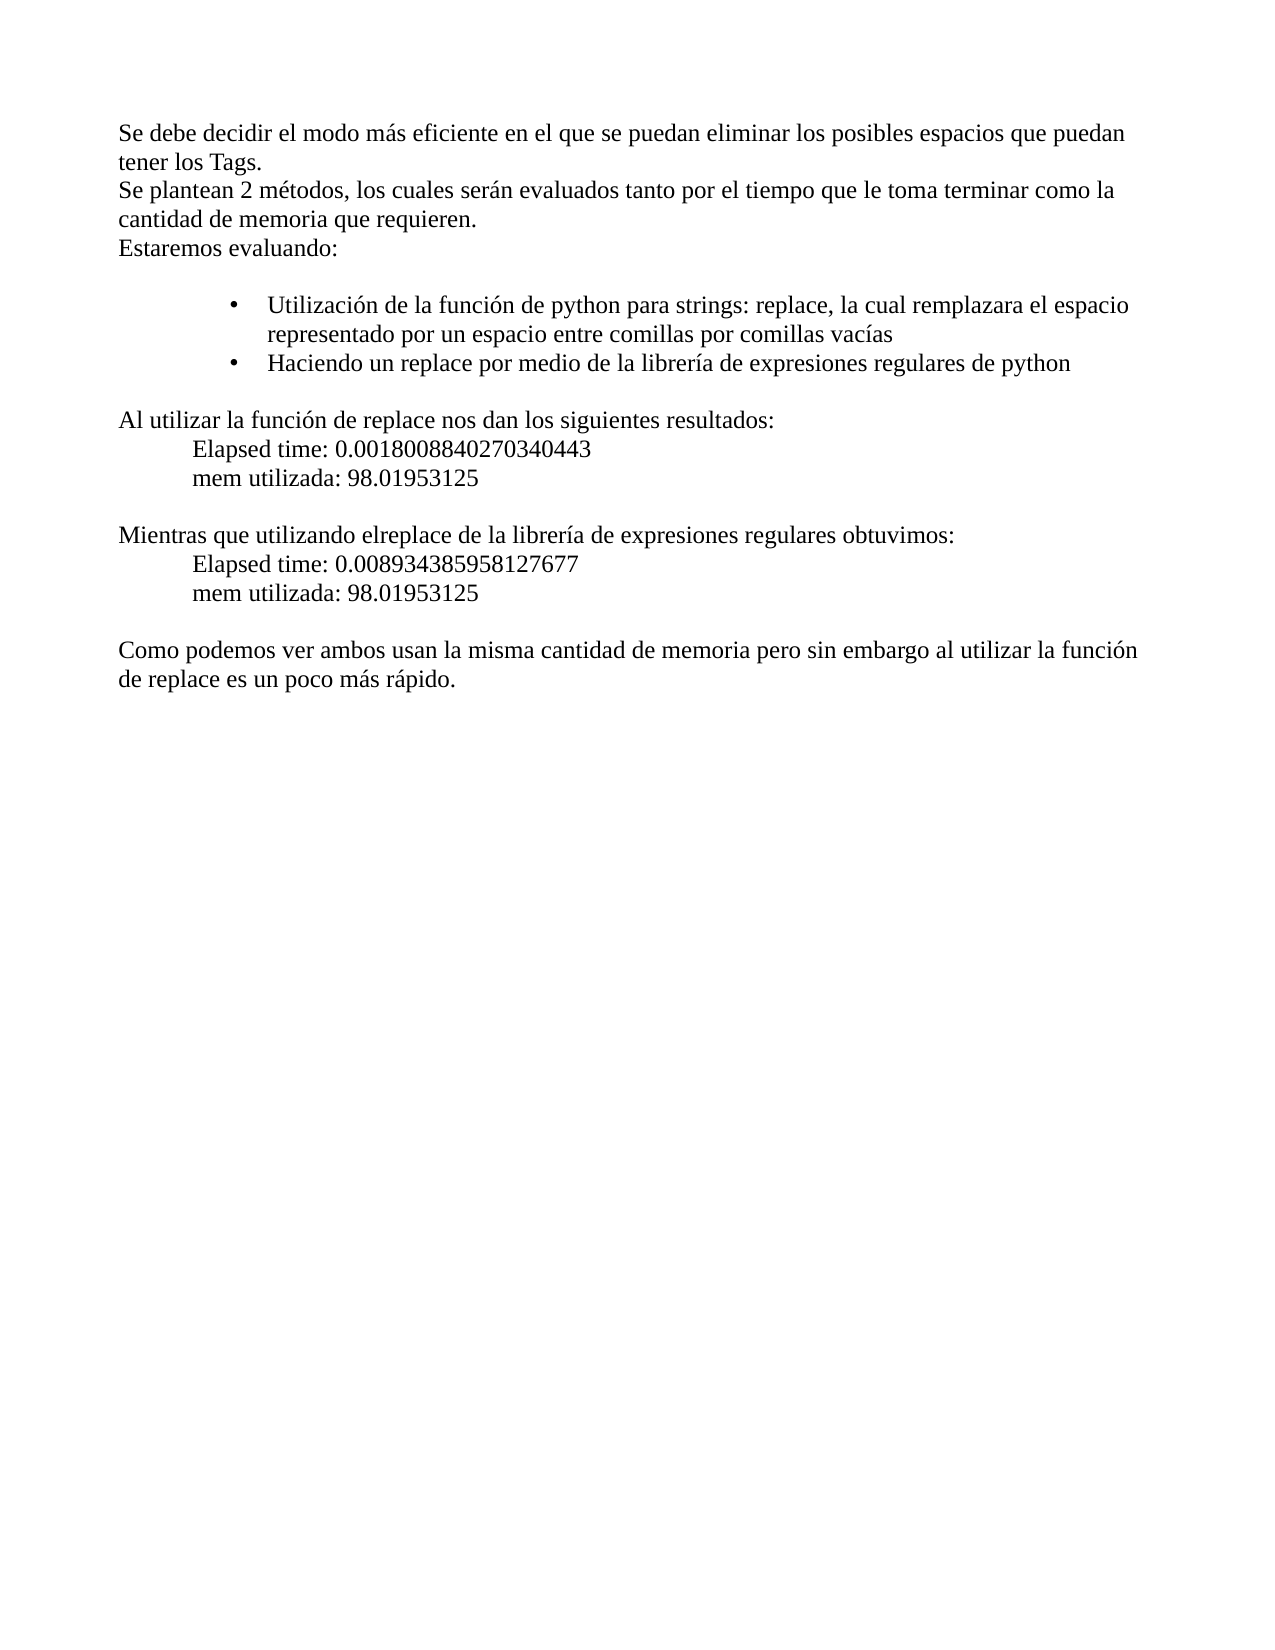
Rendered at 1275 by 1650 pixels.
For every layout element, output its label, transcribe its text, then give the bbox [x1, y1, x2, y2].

text Elapsed time: 0.008934385958127677 [118, 549, 1157, 578]
text Se debe decidir el modo más eficiente en el que se puedan eliminar los posibles espacios que puedan tener los Tags. [118, 118, 1157, 176]
text mem utilizada: 98.01953125 [118, 578, 1157, 607]
text Al utilizar la función de replace nos dan los siguientes resultados: [118, 406, 1157, 434]
text Mientras que utilizando elreplace de la librería de expresiones regulares obtuvimos: [118, 521, 1157, 549]
text Estaremos evaluando: [118, 233, 1157, 262]
list Utilización de la función de python para strings: replace, la cual remplazara el espacio representado por un espacio entre comillas por comillas vacías [229, 291, 1157, 348]
text Se plantean 2 métodos, los cuales serán evaluados tanto por el tiempo que le toma terminar como la cantidad de memoria que requieren. [118, 176, 1157, 233]
list Haciendo un replace por medio de la librería de expresiones regulares de python [229, 348, 1157, 377]
text mem utilizada: 98.01953125 [118, 463, 1157, 492]
text Como podemos ver ambos usan la misma cantidad de memoria pero sin embargo al utilizar la función de replace es un poco más rápido. [118, 636, 1157, 693]
text Elapsed time: 0.0018008840270340443 [118, 434, 1157, 463]
